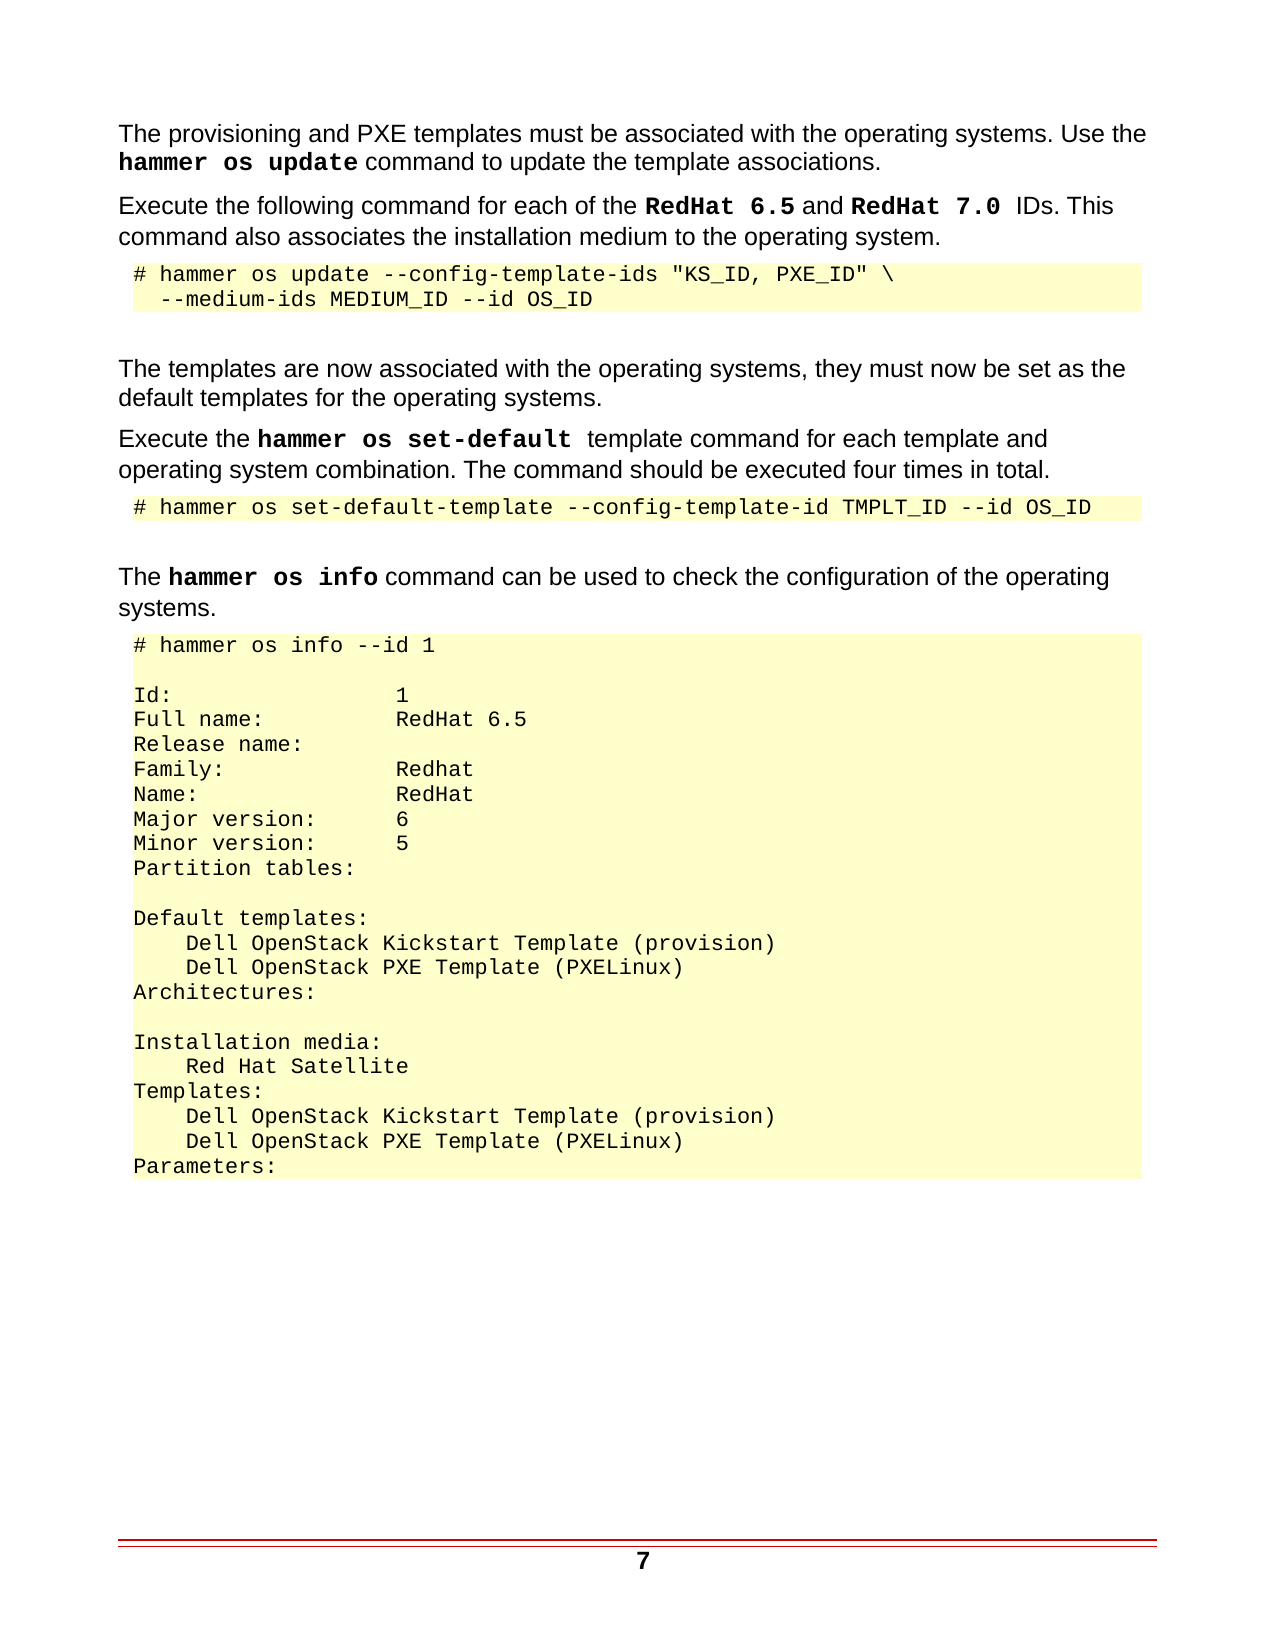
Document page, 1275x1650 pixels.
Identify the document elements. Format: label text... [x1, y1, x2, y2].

text The hammer os info command can be used to check the configuration of the operating systems. [118, 562, 1157, 622]
text The provisioning and PXE templates must be associated with the operating systems. Use the hammer os update command to update the template associations. [118, 118, 1157, 178]
text # hammer os info --id 1 Id: 1 Full name: RedHat 6.5 Release name: Family: Redhat Name: RedHat Major version: 6 Minor version: 5 Partition tables: Default templates: Dell OpenStack Kickstart Template (provision) Dell OpenStack PXE Template (PXELinux) Architectures: Installation media: Red Hat Satellite Templates: Dell OpenStack Kickstart Template (provision) Dell OpenStack PXE Template (PXELinux) Parameters: [133, 634, 1142, 1179]
text The templates are now associated with the operating systems, they must now be set as the default templates for the operating systems. [118, 354, 1157, 411]
text # hammer os update --config-template-ids "KS_ID, PXE_ID" \ --medium-ids MEDIUM_ID --id OS_ID [133, 263, 1142, 312]
text Execute the following command for each of the RedHat 6.5 and RedHat 7.0 IDs. This command also associates the installation medium to the operating system. [118, 191, 1157, 250]
text # hammer os set-default-template --config-template-id TMPLT_ID --id OS_ID [133, 496, 1142, 521]
text Execute the hammer os set-default template command for each template and operating system combination. The command should be executed four times in total. [118, 424, 1157, 483]
